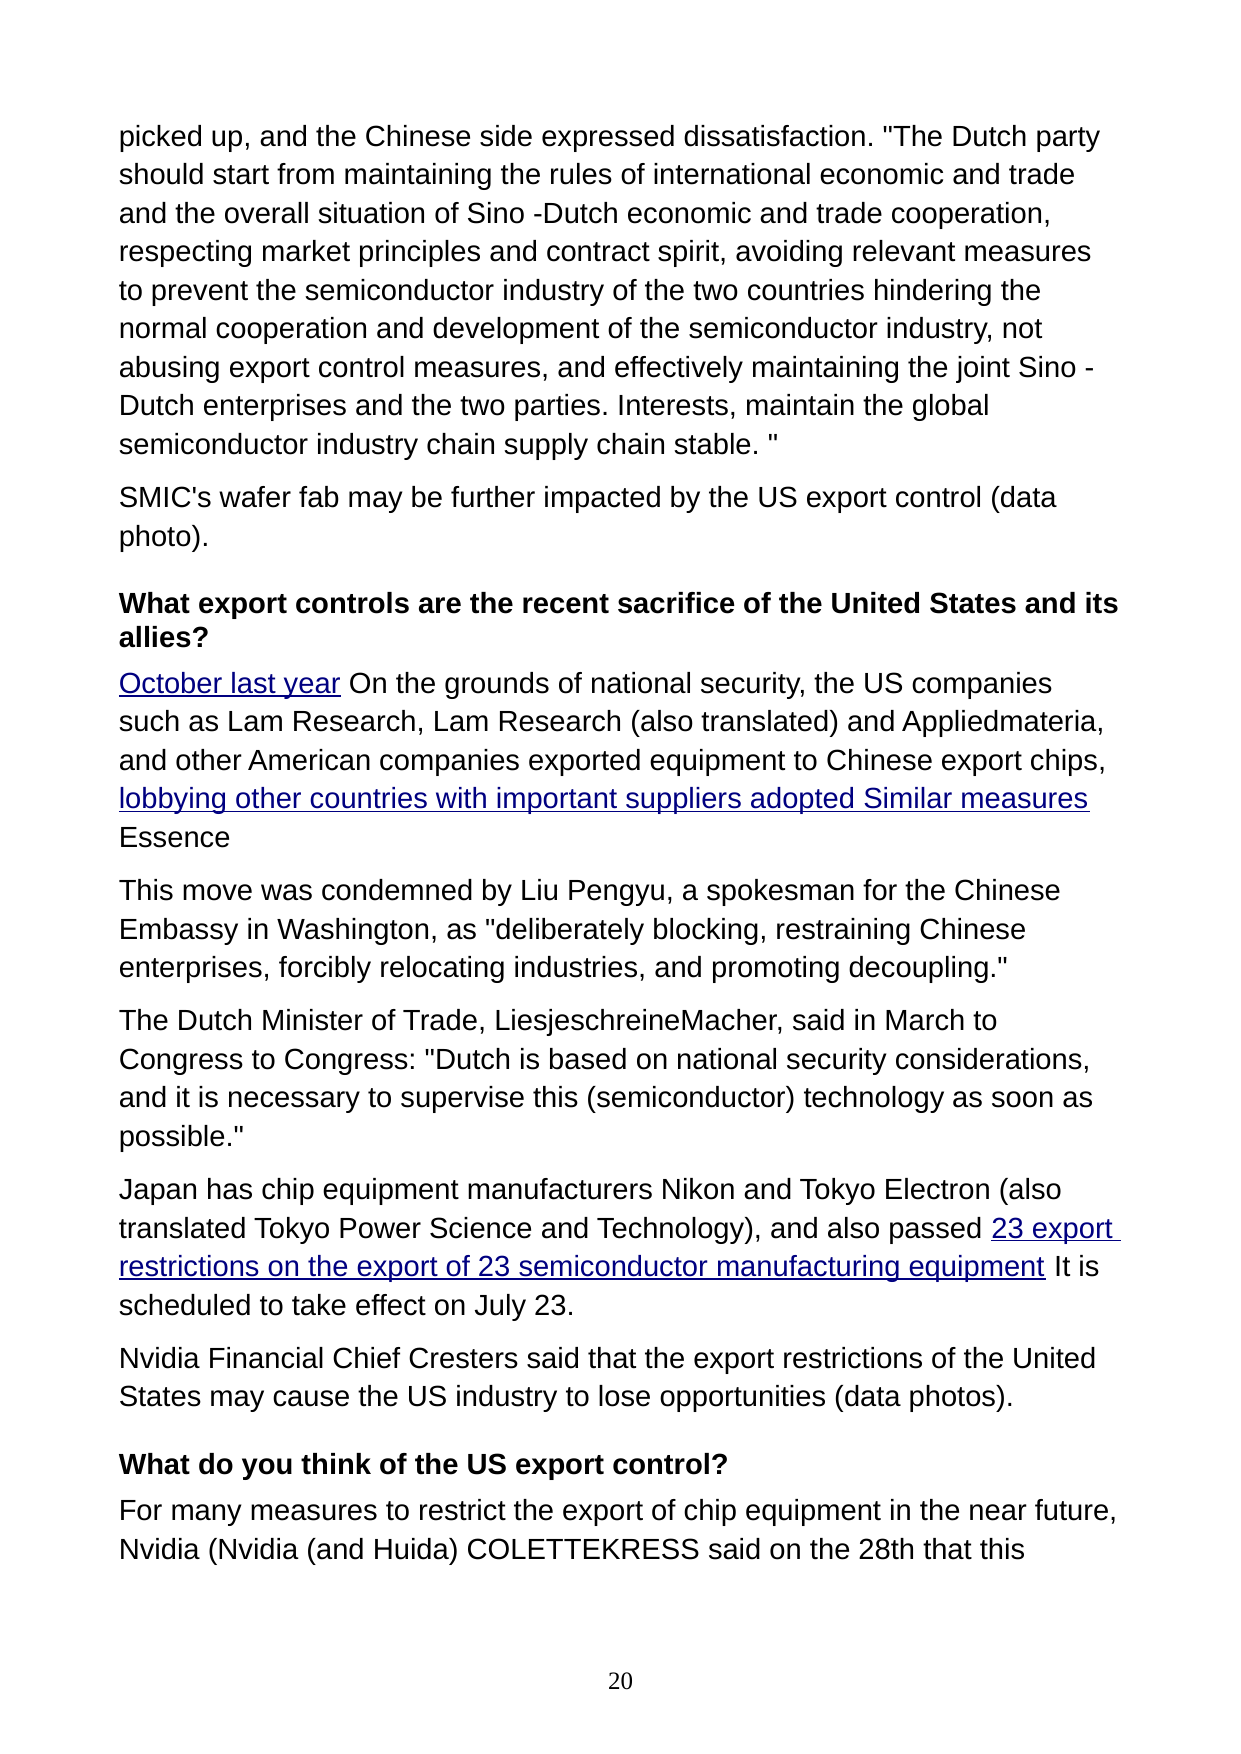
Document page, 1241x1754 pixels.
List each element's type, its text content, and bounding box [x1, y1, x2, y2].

text Nvidia Financial Chief Cresters said that the export restrictions of the United States may cause the US industry to lose opportunities (data photos). [118, 1341, 1122, 1413]
text SMIC's wafer fab may be further impacted by the US export control (data photo). [118, 480, 1122, 552]
text This move was condemned by Liu Pengyu, a spokesman for the Chinese Embassy in Washington, as "deliberately blocking, restraining Chinese enterprises, forcibly relocating industries, and promoting decoupling." [118, 873, 1122, 984]
subtitle What export controls are the recent sacrifice of the United States and its allies? [118, 586, 1122, 653]
subtitle What do you think of the US export control? [118, 1447, 1122, 1481]
text Japan has chip equipment manufacturers Nikon and Tokyo Electron (also translated Tokyo Power Science and Technology), and also passed 23 export restrictions on the export of 23 semiconductor manufacturing equipment It is scheduled to take effect on July 23. [118, 1172, 1122, 1321]
text For many measures to restrict the export of chip equipment in the near future, Nvidia (Nvidia (and Huida) COLETTEKRESS said on the 28th that this [118, 1493, 1122, 1565]
text The Dutch Minister of Trade, LiesjeschreineMacher, said in March to Congress to Congress: "Dutch is based on national security considerations, and it is necessary to supervise this (semiconductor) technology as soon as possible." [118, 1003, 1122, 1152]
text October last year On the grounds of national security, the US companies such as Lam Research, Lam Research (also translated) and Appliedmateria, and other American companies exported equipment to Chinese export chips, lobbying other countries with important suppliers adopted Similar measures Essence [118, 666, 1122, 853]
text picked up, and the Chinese side expressed dissatisfaction. "The Dutch party should start from maintaining the rules of international economic and trade and the overall situation of Sino -Dutch economic and trade cooperation, respecting market principles and contract spirit, avoiding relevant measures to prevent the semiconductor industry of the two countries hindering the normal cooperation and development of the semiconductor industry, not abusing export control measures, and effectively maintaining the joint Sino -Dutch enterprises and the two parties. Interests, maintain the global semiconductor industry chain supply chain stable. " [118, 118, 1122, 460]
